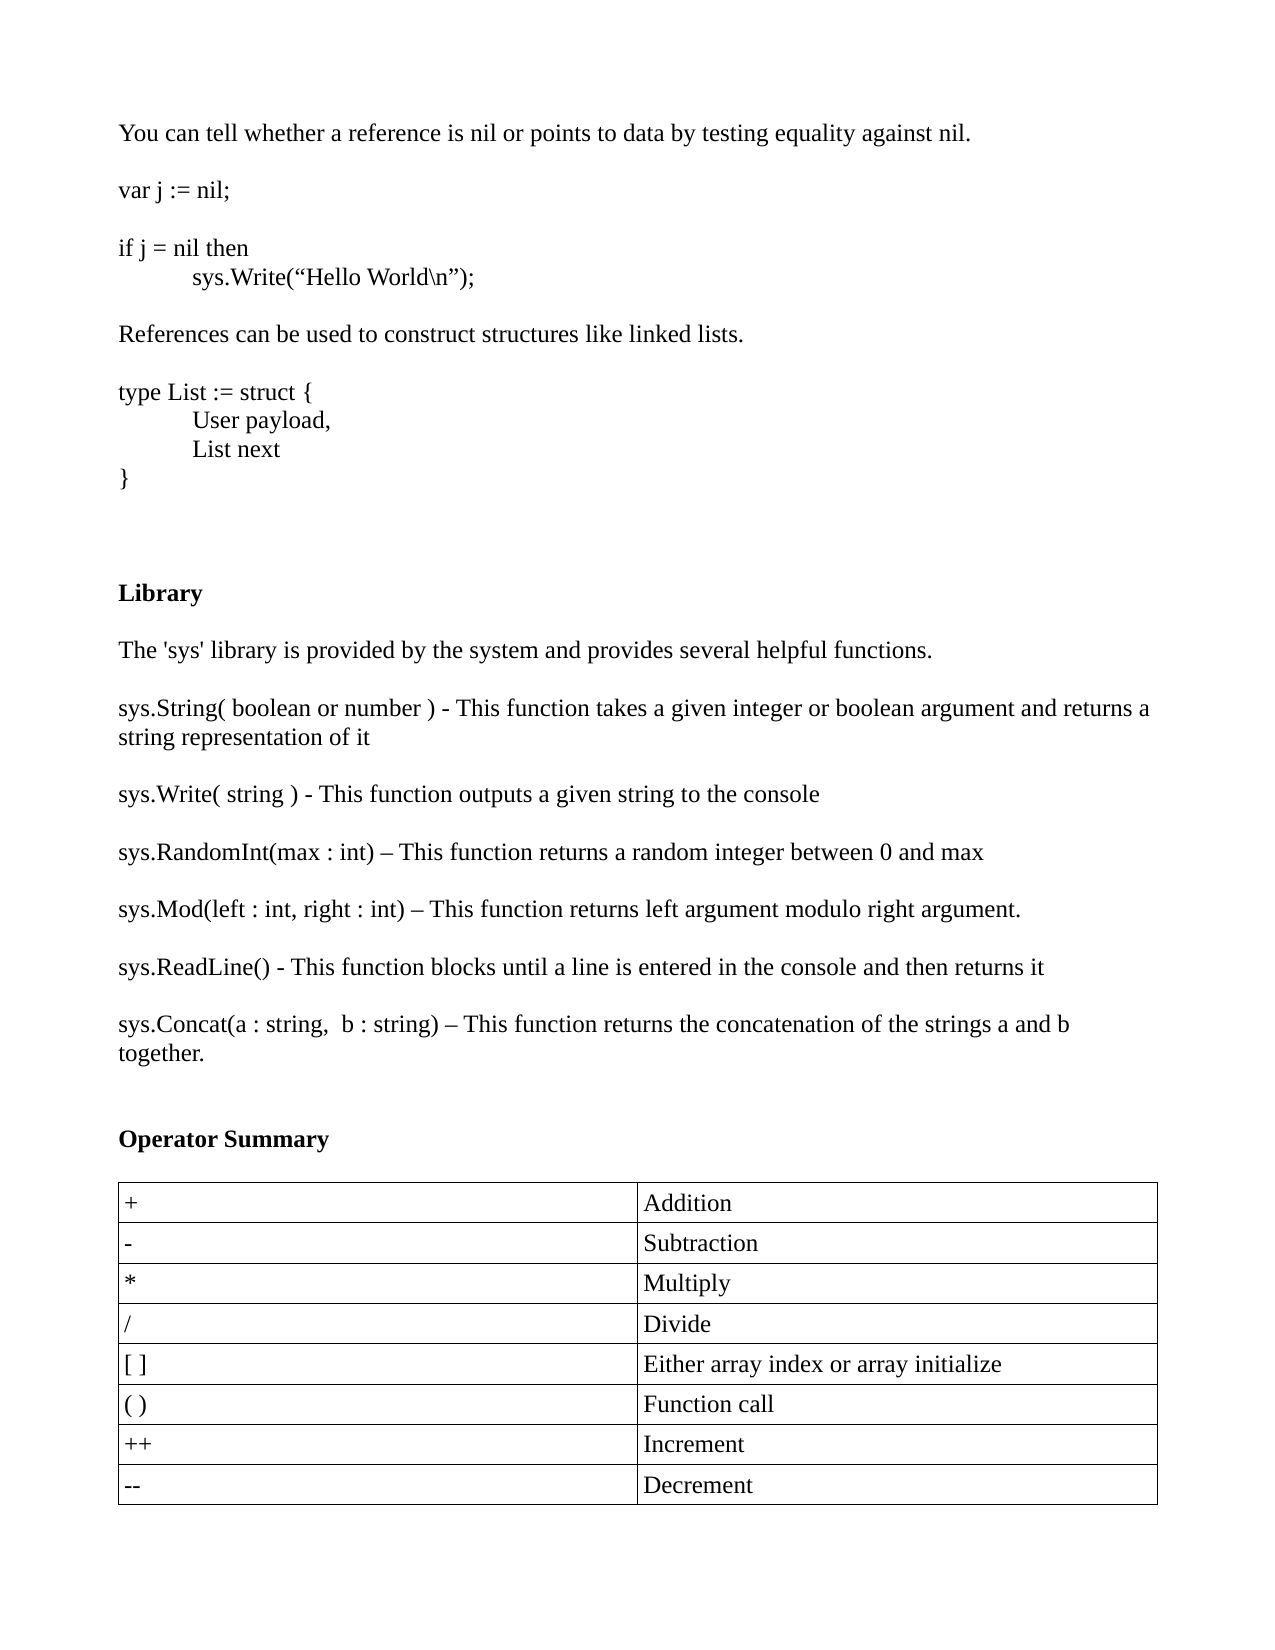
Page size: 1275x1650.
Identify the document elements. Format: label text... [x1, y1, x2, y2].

table_cell ( ) [119, 1385, 637, 1424]
text You can tell whether a reference is nil or points to data by testing equality against nil. [118, 118, 1157, 147]
table_cell Either array index or array initialize [638, 1344, 1157, 1383]
table_cell * [119, 1264, 637, 1303]
text sys.String( boolean or number ) - This function takes a given integer or boolean argument and returns a string representation of it [118, 693, 1157, 751]
text User payload, [118, 406, 1157, 434]
text var j := nil; [118, 176, 1157, 204]
table_cell Decrement [638, 1465, 1157, 1504]
text sys.RandomInt(max : int) – This function returns a random integer between 0 and max [118, 837, 1157, 866]
table_cell ++ [119, 1425, 637, 1464]
text sys.Write( string ) - This function outputs a given string to the console [118, 779, 1157, 808]
table_cell -- [119, 1465, 637, 1504]
text Library [118, 578, 1157, 607]
table_header Addition [638, 1183, 1157, 1222]
table_cell Subtraction [638, 1223, 1157, 1262]
table_header + [119, 1183, 637, 1222]
text } [118, 463, 1157, 492]
table_cell / [119, 1304, 637, 1343]
text Operator Summary [118, 1124, 1157, 1153]
table_cell - [119, 1223, 637, 1262]
table_cell Divide [638, 1304, 1157, 1343]
text sys.Mod(left : int, right : int) – This function returns left argument modulo right argument. [118, 894, 1157, 923]
text sys.Concat(a : string, b : string) – This function returns the concatenation of the strings a and b together. [118, 1009, 1157, 1067]
table_cell Increment [638, 1425, 1157, 1464]
table_cell [ ] [119, 1344, 637, 1383]
text References can be used to construct structures like linked lists. [118, 319, 1157, 348]
text if j = nil then [118, 233, 1157, 262]
text The 'sys' library is provided by the system and provides several helpful functions. [118, 636, 1157, 664]
table_cell Function call [638, 1385, 1157, 1424]
text sys.Write(“Hello World\n”); [118, 262, 1157, 291]
text type List := struct { [118, 377, 1157, 406]
text List next [118, 434, 1157, 463]
text sys.ReadLine() - This function blocks until a line is entered in the console and then returns it [118, 952, 1157, 981]
table_cell Multiply [638, 1264, 1157, 1303]
